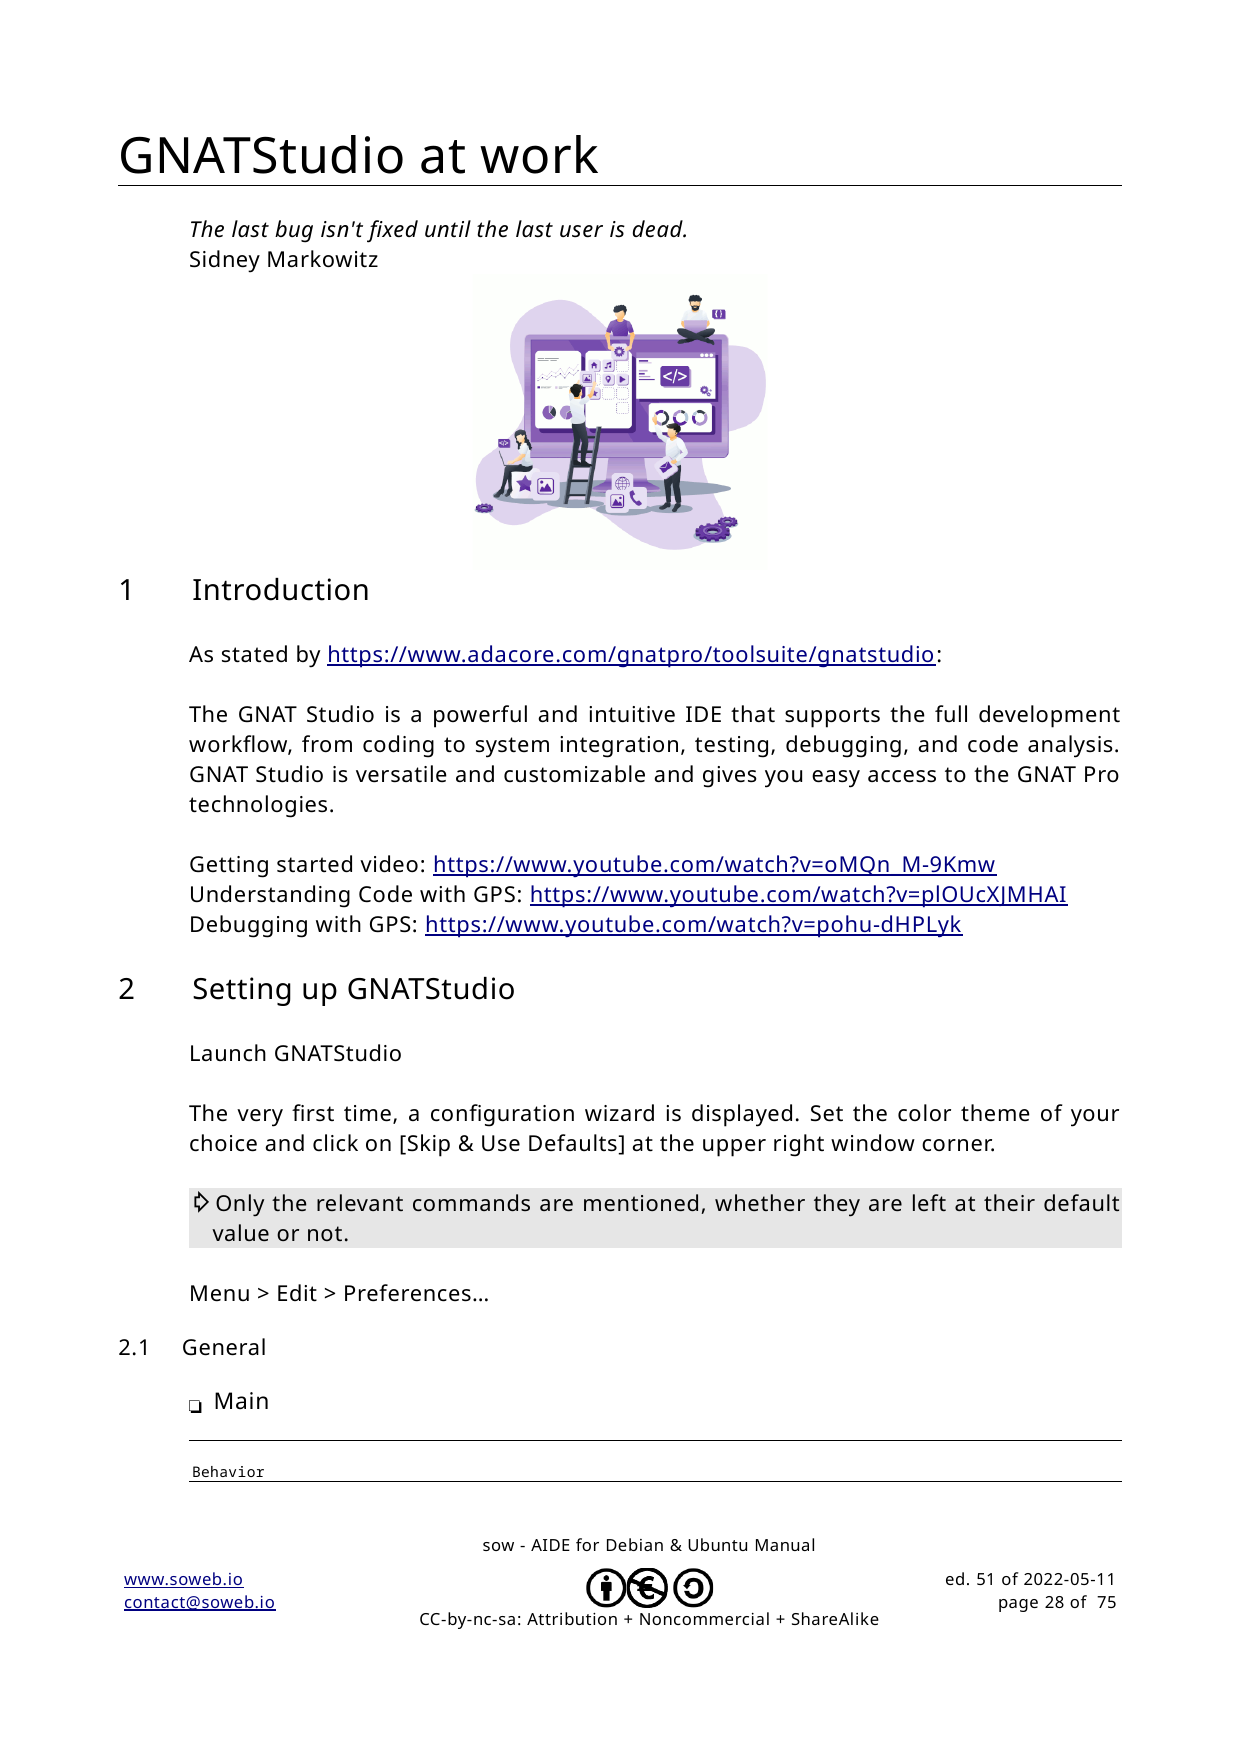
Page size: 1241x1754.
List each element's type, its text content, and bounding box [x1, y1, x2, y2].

text The very first time, a configuration wizard is displayed. Set the color theme of your choice and click on [Skip & Use Defaults] at the upper right window corner. [189, 1098, 1122, 1158]
list Only the relevant commands are mentioned, whether they are left at their default value or not. [189, 1188, 1122, 1248]
subtitle Introduction [118, 304, 1122, 609]
subtitle GNATStudio at work [118, 118, 1122, 185]
picture [672, 1568, 714, 1608]
text As stated by https://www.adacore.com/gnatpro/toolsuite/gnatstudio: [189, 639, 1122, 669]
text The GNAT Studio is a powerful and intuitive IDE that supports the full development workflow, from coding to system integration, testing, debugging, and code analysis. GNAT Studio is versatile and customizable and gives you easy access to the GNAT Pro technologies. [189, 699, 1122, 819]
text The last bug isn't fixed until the last user is dead. [189, 214, 1122, 244]
subtitle Setting up GNATStudio [118, 969, 1122, 1008]
text Understanding Code with GPS: https://www.youtube.com/watch?v=plOUcXJMHAI [189, 879, 1122, 909]
text Sidney Markowitz [189, 244, 1122, 274]
picture [472, 274, 768, 570]
subtitle General [118, 1332, 1122, 1362]
text Menu > Edit > Preferences… [189, 1278, 1122, 1308]
text Getting started video: https://www.youtube.com/watch?v=oMQn_M-9Kmw [189, 849, 1122, 879]
text Debugging with GPS: https://www.youtube.com/watch?v=pohu-dHPLyk [189, 909, 1122, 939]
subtitle Main [189, 1385, 1122, 1428]
list Behavior [189, 1441, 1122, 1481]
picture [585, 1568, 668, 1608]
text Launch GNATStudio [189, 1038, 1122, 1068]
